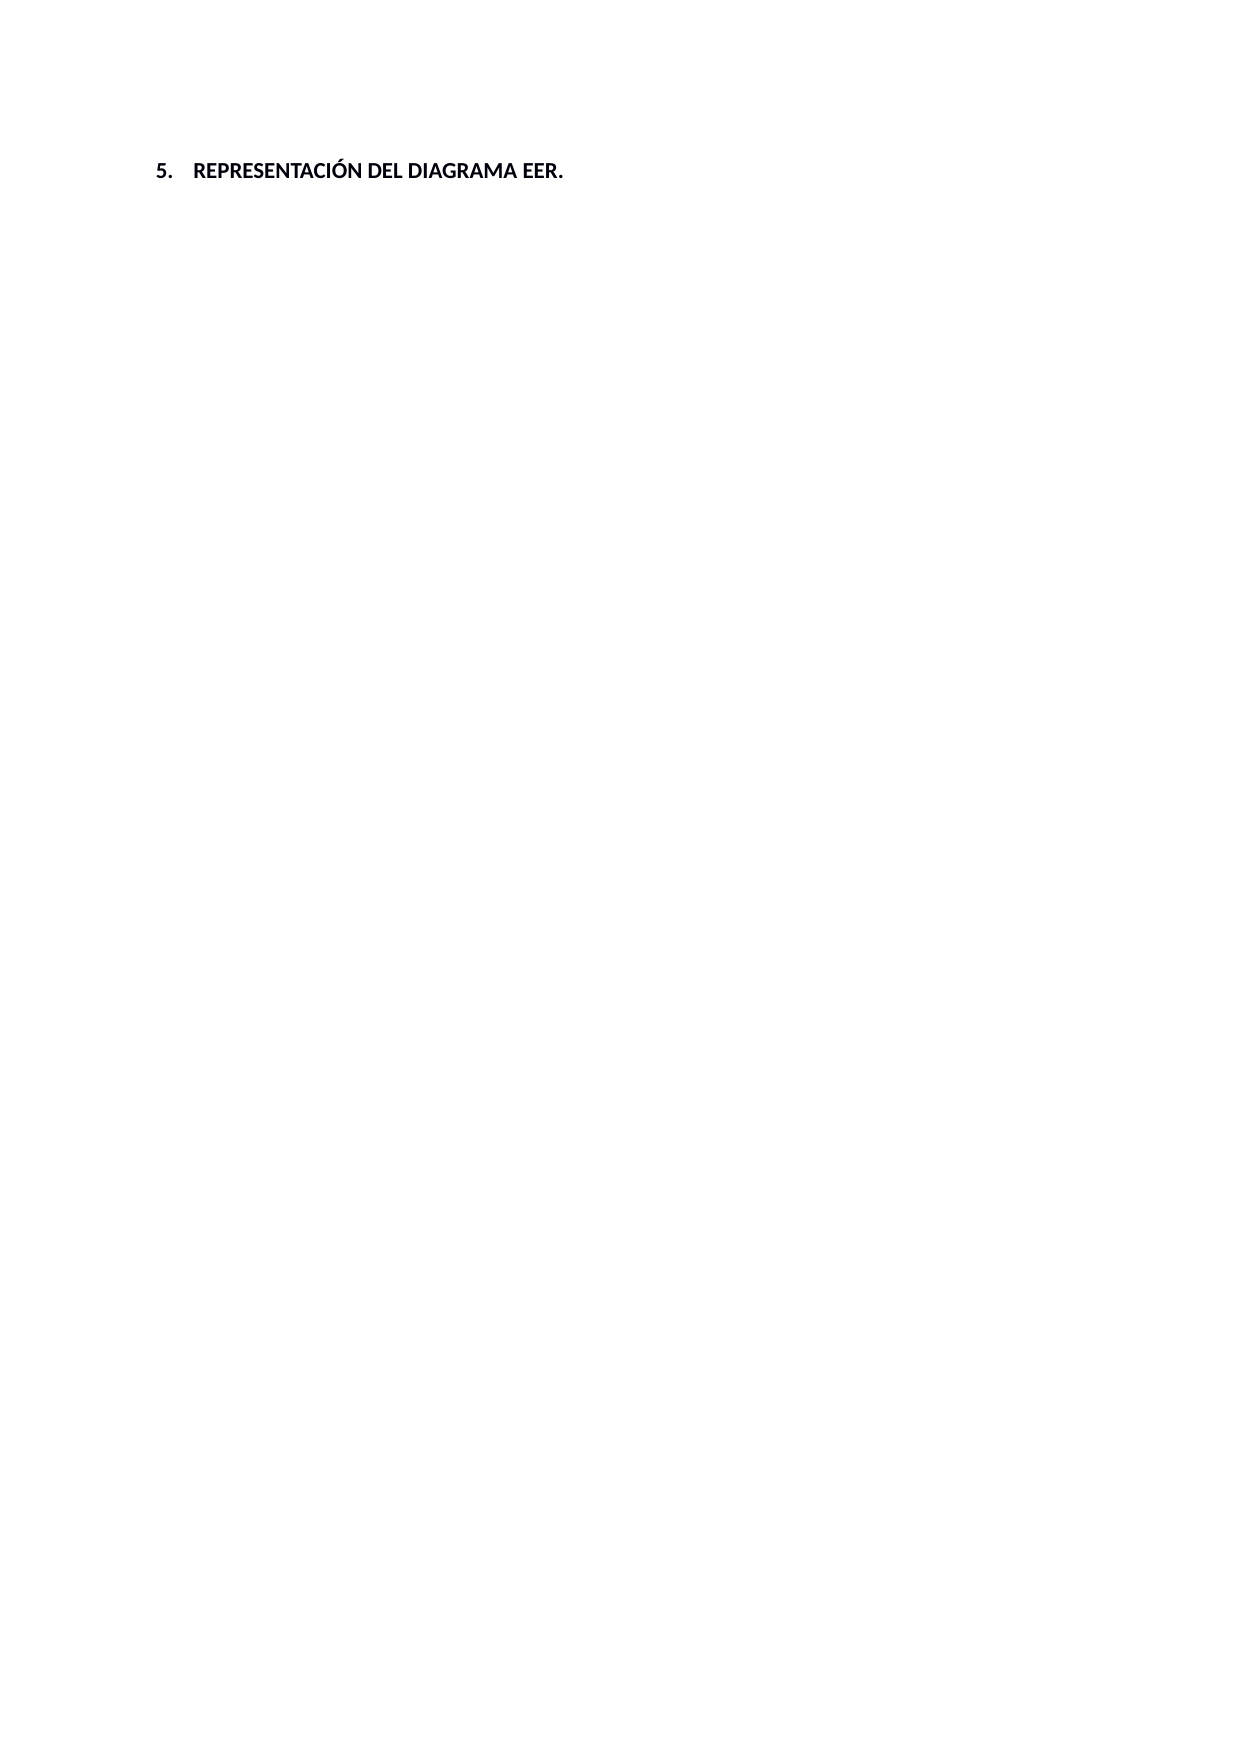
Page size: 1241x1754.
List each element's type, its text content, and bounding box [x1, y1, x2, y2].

list REPRESENTACIÓN DEL DIAGRAMA EER. [156, 156, 1122, 184]
